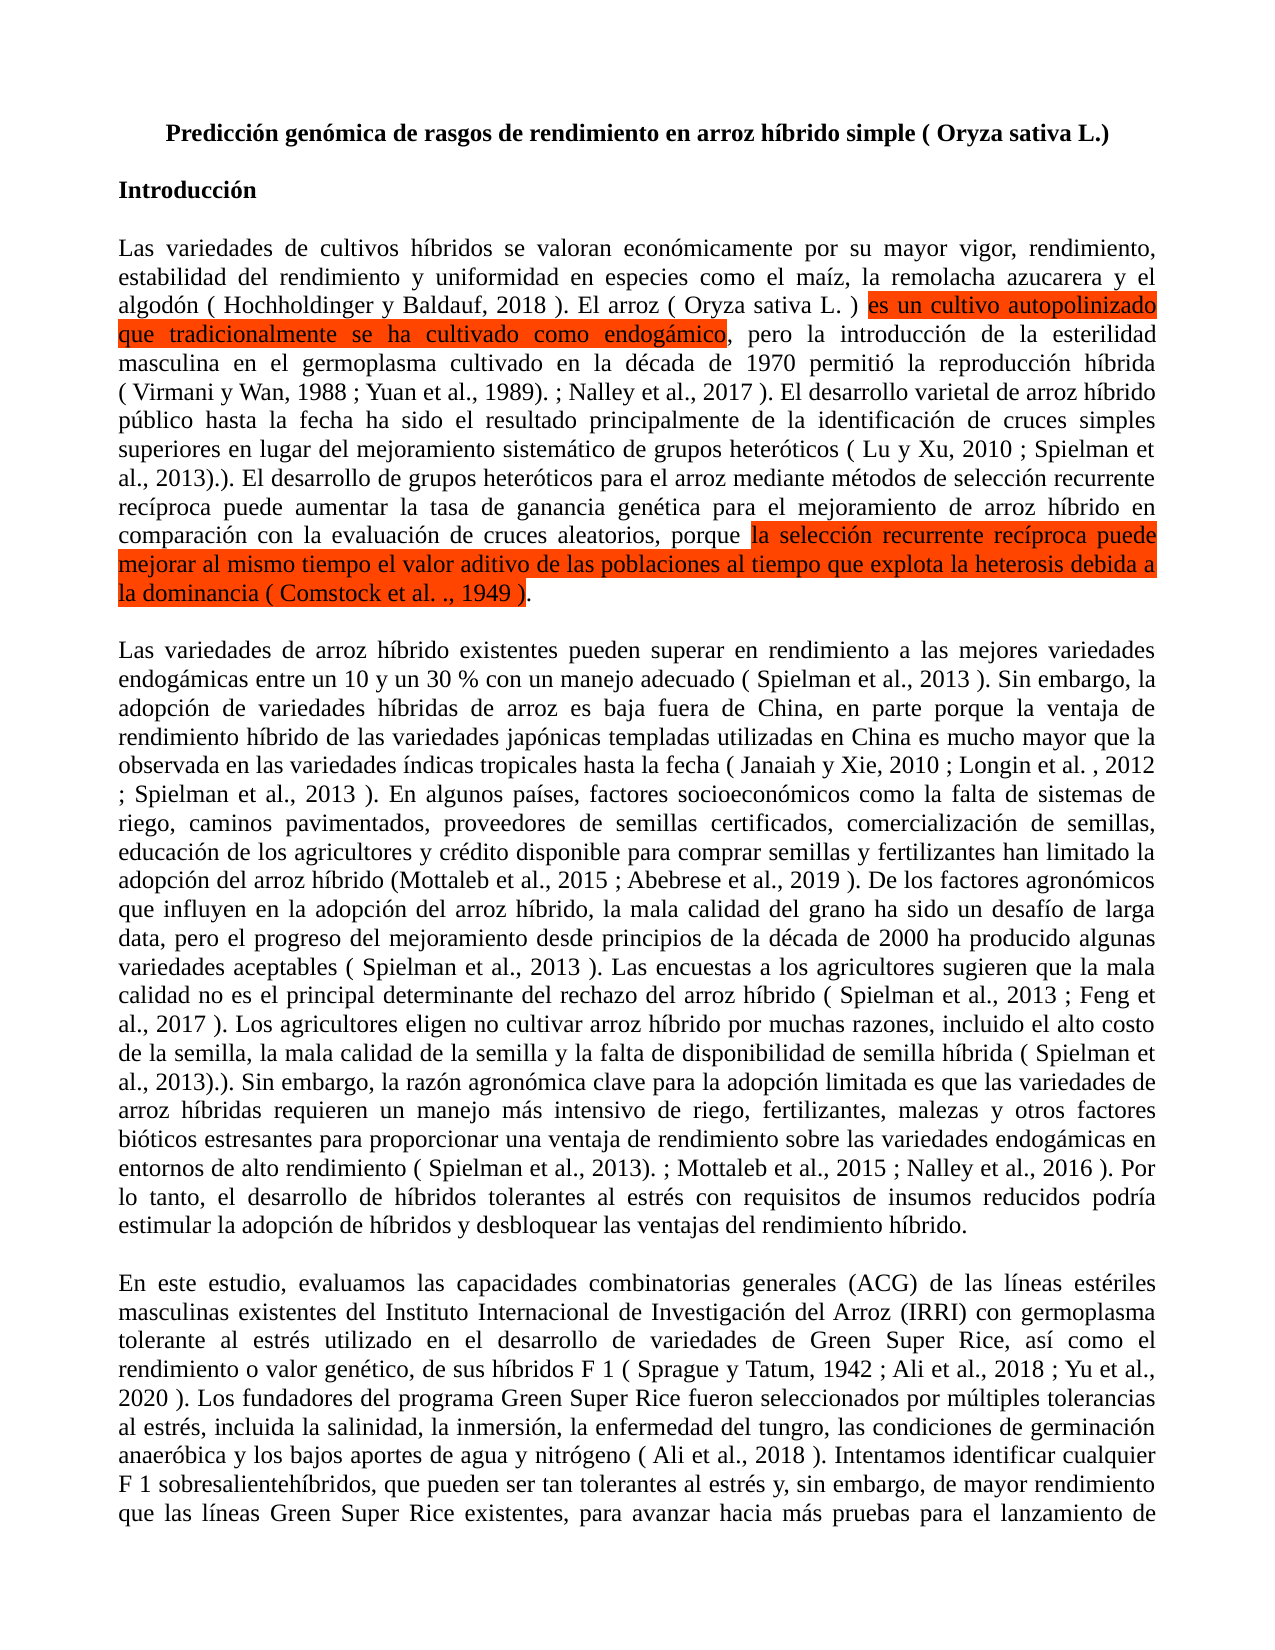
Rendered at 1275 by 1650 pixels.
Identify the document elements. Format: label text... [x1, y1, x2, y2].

text Predicción genómica de rasgos de rendimiento en arroz híbrido simple ( Oryza sativa L.) [118, 118, 1157, 147]
text Las variedades de arroz híbrido existentes pueden superar en rendimiento a las mejores variedades endogámicas entre un 10 y un 30 % con un manejo adecuado ( Spielman et al., 2013 ). Sin embargo, la adopción de variedades híbridas de arroz es baja fuera de China, en parte porque la ventaja de rendimiento híbrido de las variedades japónicas templadas utilizadas en China es mucho mayor que la observada en las variedades índicas tropicales hasta la fecha ( Janaiah y Xie, 2010 ; Longin et al. , 2012 ; Spielman et al., 2013 ). En algunos países, factores socioeconómicos como la falta de sistemas de riego, caminos pavimentados, proveedores de semillas certificados, comercialización de semillas, educación de los agricultores y crédito disponible para comprar semillas y fertilizantes han limitado la adopción del arroz híbrido (Mottaleb et al., 2015 ; Abebrese et al., 2019 ). De los factores agronómicos que influyen en la adopción del arroz híbrido, la mala calidad del grano ha sido un desafío de larga data, pero el progreso del mejoramiento desde principios de la década de 2000 ha producido algunas variedades aceptables ( Spielman et al., 2013 ). Las encuestas a los agricultores sugieren que la mala calidad no es el principal determinante del rechazo del arroz híbrido ( Spielman et al., 2013 ; Feng et al., 2017 ). Los agricultores eligen no cultivar arroz híbrido por muchas razones, incluido el alto costo de la semilla, la mala calidad de la semilla y la falta de disponibilidad de semilla híbrida ( Spielman et al., 2013).). Sin embargo, la razón agronómica clave para la adopción limitada es que las variedades de arroz híbridas requieren un manejo más intensivo de riego, fertilizantes, malezas y otros factores bióticos estresantes para proporcionar una ventaja de rendimiento sobre las variedades endogámicas en entornos de alto rendimiento ( Spielman et al., 2013). ; Mottaleb et al., 2015 ; Nalley et al., 2016 ). Por lo tanto, el desarrollo de híbridos tolerantes al estrés con requisitos de insumos reducidos podría estimular la adopción de híbridos y desbloquear las ventajas del rendimiento híbrido. [118, 636, 1157, 1239]
text Las variedades de cultivos híbridos se valoran económicamente por su mayor vigor, rendimiento, estabilidad del rendimiento y uniformidad en especies como el maíz, la remolacha azucarera y el algodón ( Hochholdinger y Baldauf, 2018 ). El arroz ( Oryza sativa L. ) es un cultivo autopolinizado que tradicionalmente se ha cultivado como endogámico, pero la introducción de la esterilidad masculina en el germoplasma cultivado en la década de 1970 permitió la reproducción híbrida ( Virmani y Wan, 1988 ; Yuan et al., 1989). ; Nalley et al., 2017 ). El desarrollo varietal de arroz híbrido público hasta la fecha ha sido el resultado principalmente de la identificación de cruces simples superiores en lugar del mejoramiento sistemático de grupos heteróticos ( Lu y Xu, 2010 ; Spielman et al., 2013).). El desarrollo de grupos heteróticos para el arroz mediante métodos de selección recurrente recíproca puede aumentar la tasa de ganancia genética para el mejoramiento de arroz híbrido en comparación con la evaluación de cruces aleatorios, porque la selección recurrente recíproca puede mejorar al mismo tiempo el valor aditivo de las poblaciones al tiempo que explota la heterosis debida a la dominancia ( Comstock et al. ., 1949 ). [118, 233, 1157, 607]
text Introducción [118, 176, 1157, 204]
text En este estudio, evaluamos las capacidades combinatorias generales (ACG) de las líneas estériles masculinas existentes del Instituto Internacional de Investigación del Arroz (IRRI) con germoplasma tolerante al estrés utilizado en el desarrollo de variedades de Green Super Rice, así como el rendimiento o valor genético, de sus híbridos F 1 ( Sprague y Tatum, 1942 ; Ali et al., 2018 ; Yu et al., 2020 ). Los fundadores del programa Green Super Rice fueron seleccionados por múltiples tolerancias al estrés, incluida la salinidad, la inmersión, la enfermedad del tungro, las condiciones de germinación anaeróbica y los bajos aportes de agua y nitrógeno ( Ali et al., 2018 ). Intentamos identificar cualquier F 1 sobresalientehíbridos, que pueden ser tan tolerantes al estrés y, sin embargo, de mayor rendimiento que las líneas Green Super Rice existentes, para avanzar hacia más pruebas para el lanzamiento de [118, 1268, 1157, 1527]
